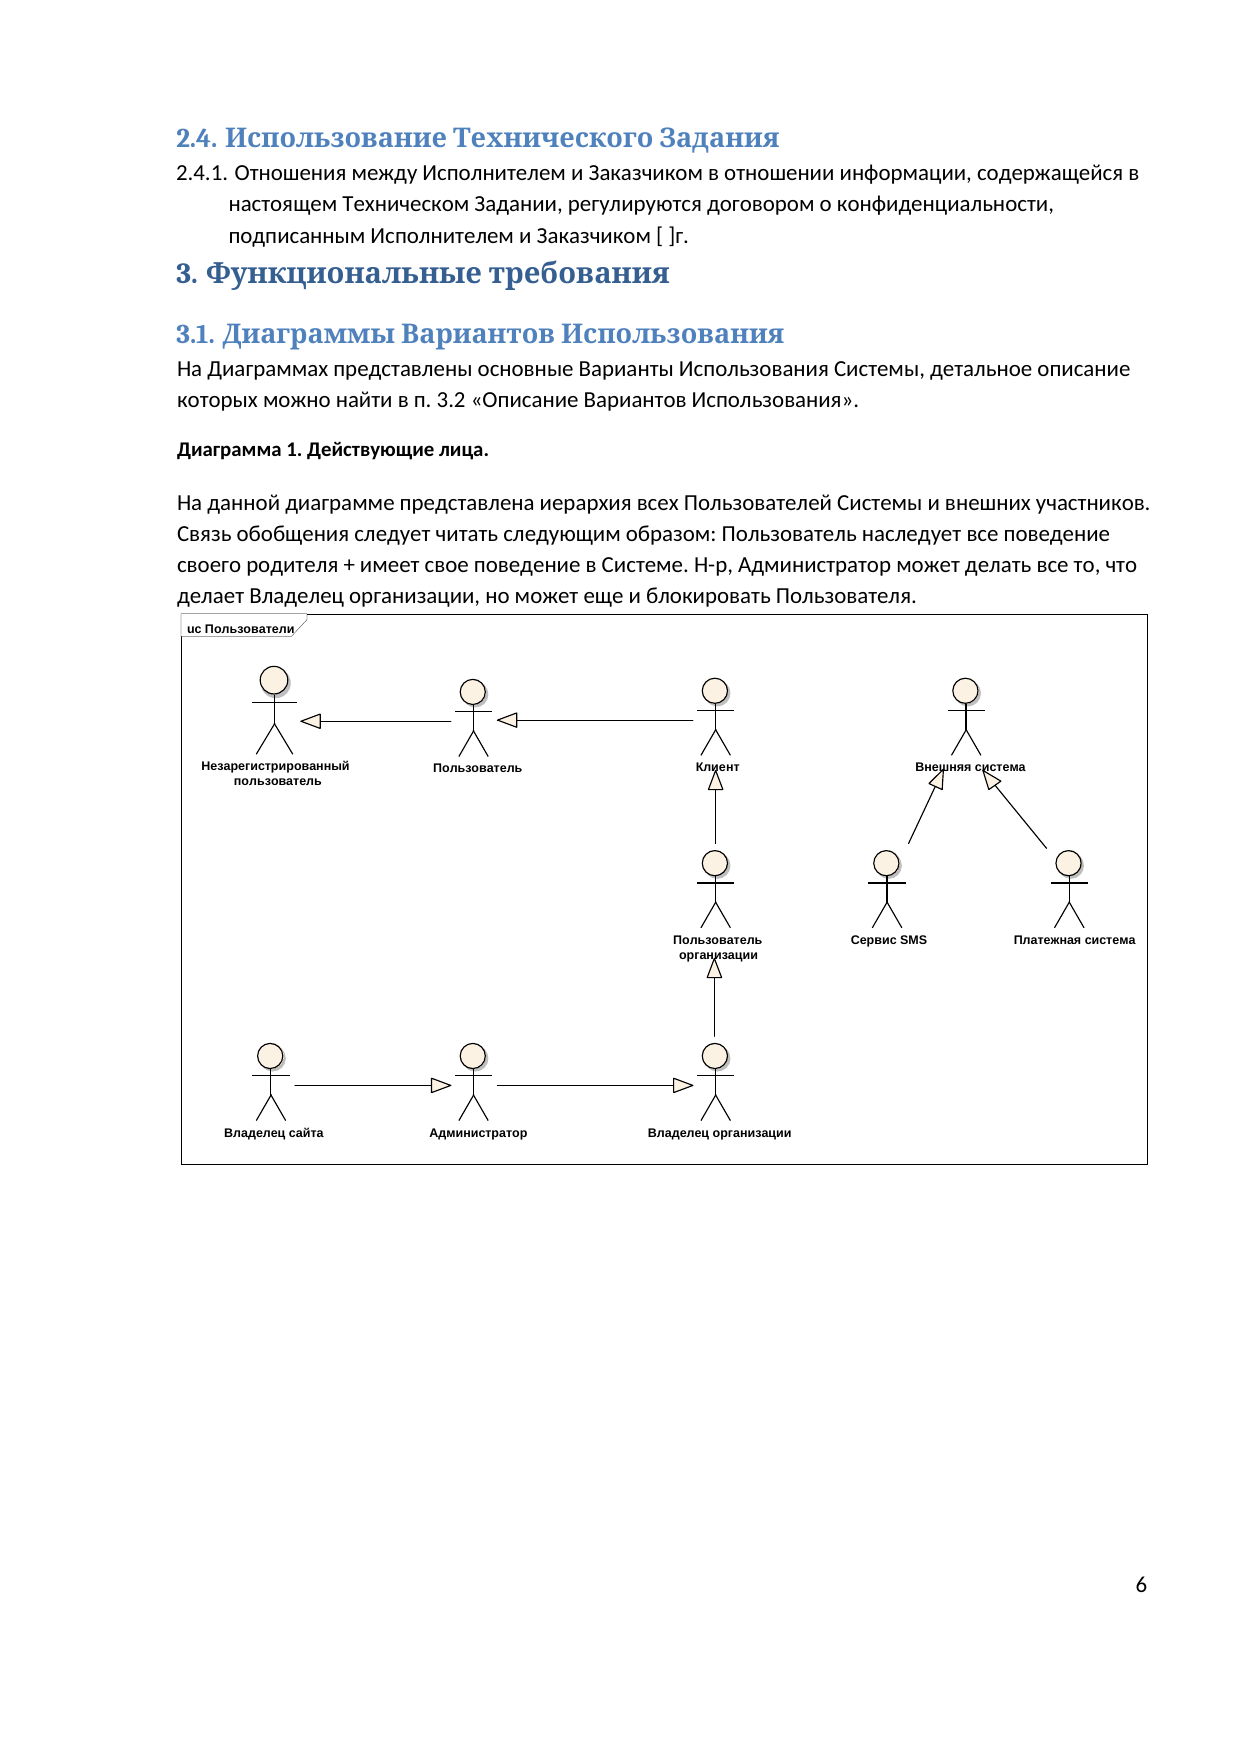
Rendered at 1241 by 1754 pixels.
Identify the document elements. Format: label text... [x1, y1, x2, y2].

picture [704, 852, 726, 874]
picture [474, 678, 486, 687]
picture [701, 677, 713, 689]
picture [281, 687, 288, 694]
picture [459, 694, 467, 705]
picture [1057, 852, 1080, 875]
picture [1075, 867, 1082, 876]
picture [701, 865, 709, 876]
picture [720, 696, 728, 704]
picture [277, 665, 288, 674]
picture [271, 1042, 284, 1054]
text 2.4.1. Отношения между Исполнителем и Заказчиком в отношении информации, содержащейся в настоящем Техническом Задании, регулируются договором о конфиденциальности, подписанным Исполнителем и Заказчиком [ ]г. [176, 158, 1152, 249]
picture [459, 1042, 472, 1054]
picture [952, 695, 960, 704]
subtitle 3.1. Диаграммы Вариантов Использования [176, 318, 1152, 350]
picture [461, 1045, 484, 1067]
picture [701, 693, 710, 704]
picture [474, 1042, 486, 1051]
text На Диаграммах представлены основные Варианты Использования Системы, детальное описание которых можно найти в п. 3.2 «Описание Вариантов Использования». [177, 354, 1152, 413]
picture [968, 677, 979, 687]
picture [701, 849, 728, 861]
picture [257, 1042, 269, 1051]
picture [1055, 849, 1082, 860]
picture [461, 681, 484, 703]
picture [970, 694, 979, 704]
picture [259, 684, 267, 694]
picture [259, 1045, 282, 1067]
subtitle 3. Функциональные требования [176, 256, 1152, 291]
subtitle 2.4. Использование Технического Задания [176, 122, 1152, 154]
picture [276, 1058, 284, 1069]
picture [875, 852, 898, 875]
picture [261, 668, 287, 693]
text Диаграмма 1. Действующие лица. [177, 436, 1152, 462]
picture [478, 697, 486, 705]
picture [704, 679, 726, 702]
picture [701, 1058, 709, 1069]
picture [716, 1042, 728, 1050]
picture [1055, 867, 1062, 876]
picture [704, 1045, 726, 1067]
picture [459, 678, 471, 690]
picture [459, 1058, 467, 1069]
picture [952, 677, 963, 686]
picture [873, 849, 900, 860]
text На данной диаграмме представлена иерархия всех Пользователей Системы и внешних участников. Связь обобщения следует читать следующим образом: Пользователь наследует все поведение своего родителя + имеет свое поведение в Системе. Н-р, Администратор может делать все то, что делает Владелец организации, но может еще и блокировать Пользователя. [177, 488, 1152, 610]
picture [954, 679, 977, 702]
picture [479, 1061, 486, 1069]
picture [721, 869, 728, 876]
picture [873, 868, 880, 876]
picture [257, 1061, 264, 1069]
picture [892, 866, 900, 876]
picture [717, 677, 728, 685]
picture [259, 665, 271, 676]
picture [721, 1062, 728, 1069]
picture [701, 1042, 714, 1054]
